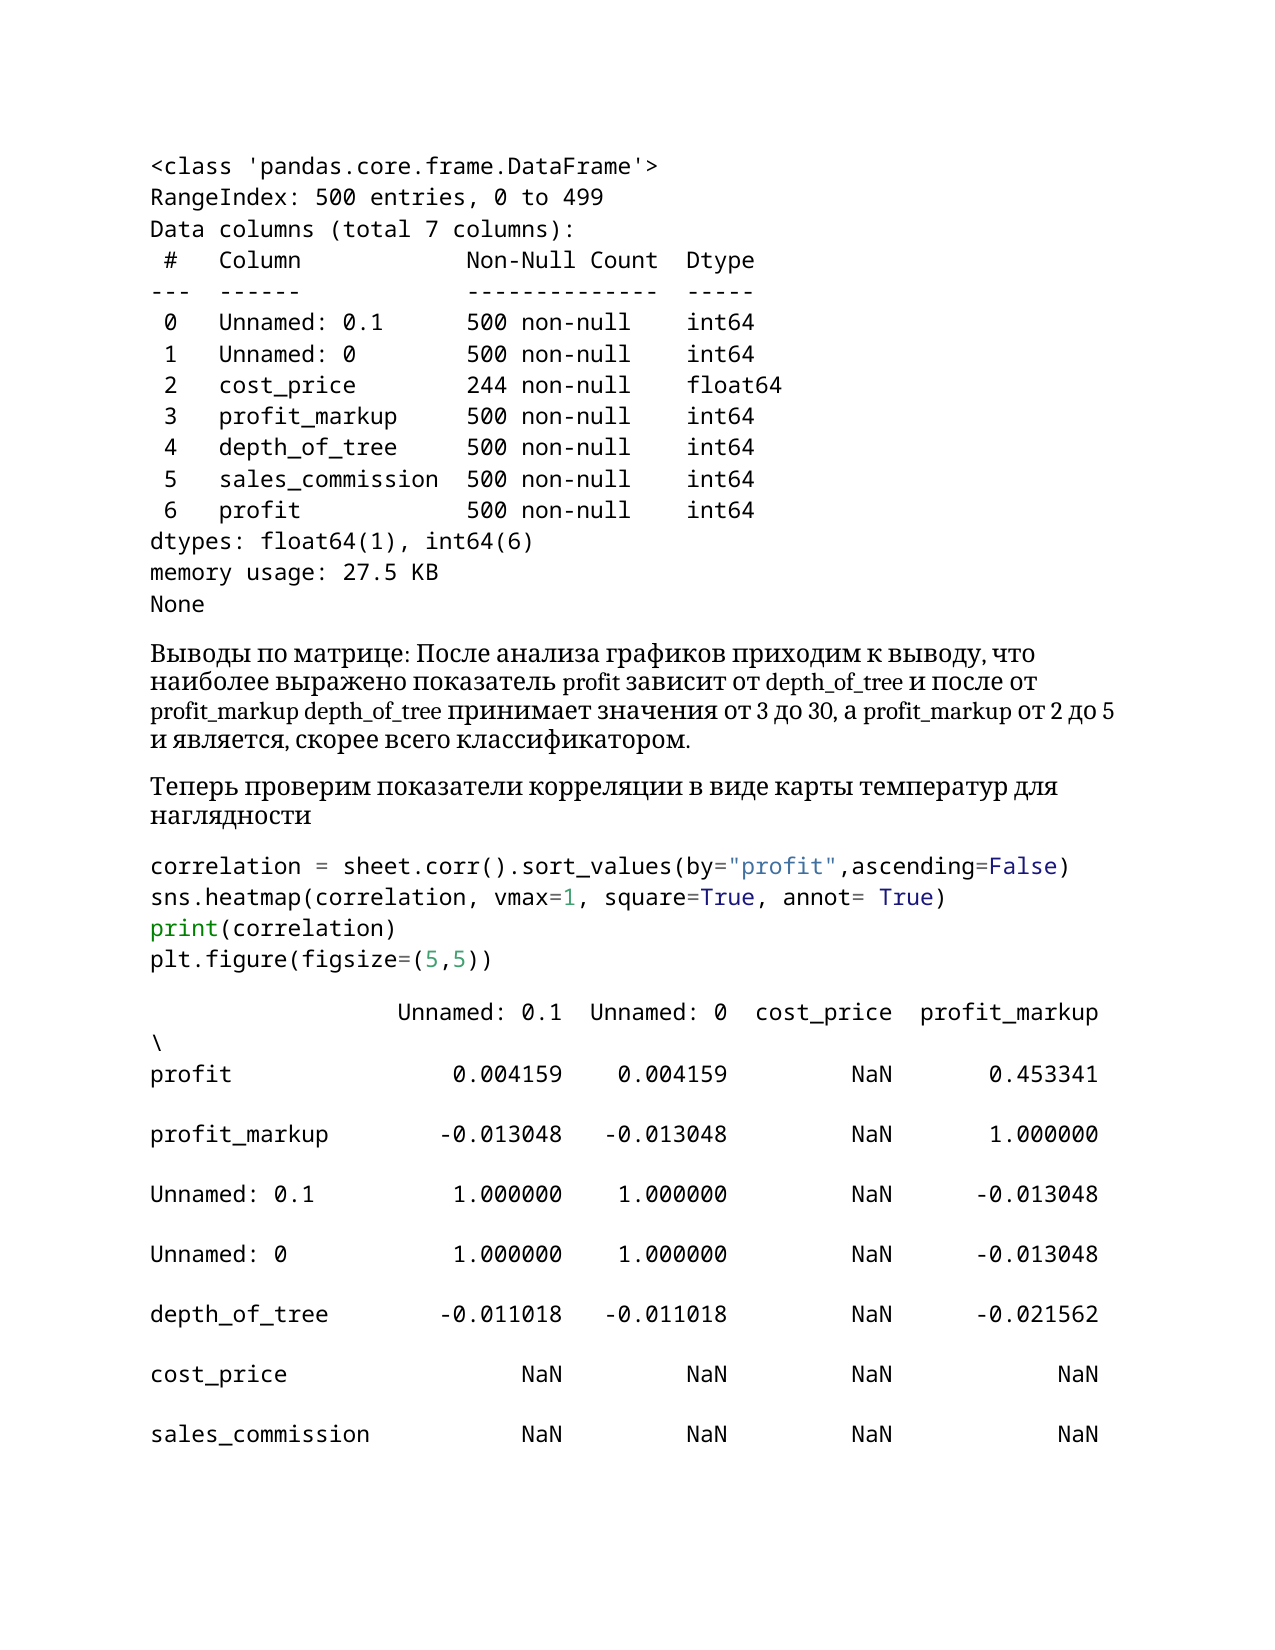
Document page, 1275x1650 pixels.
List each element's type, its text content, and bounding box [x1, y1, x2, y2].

text Выводы по матрице: После анализа графиков приходим к выводу, что наиболее выражено показатель profit зависит от depth_of_tree и после от profit_markup depth_of_tree принимает значения от 3 до 30, а profit_markup от 2 до 5 и является, скорее всего классификатором. [150, 639, 1125, 754]
text <class 'pandas.core.frame.DataFrame'> RangeIndex: 500 entries, 0 to 499 Data columns (total 7 columns): # Column Non-Null Count Dtype --- ------ -------------- ----- 0 Unnamed: 0.1 500 non-null int64 1 Unnamed: 0 500 non-null int64 2 cost_price 244 non-null float64 3 profit_markup 500 non-null int64 4 depth_of_tree 500 non-null int64 5 sales_commission 500 non-null int64 6 profit 500 non-null int64 dtypes: float64(1), int64(6) memory usage: 27.5 KB None [150, 150, 1125, 619]
text correlation = sheet.corr().sort_values(by="profit",ascending=False) sns.heatmap(correlation, vmax=1, square=True, annot= True) print(correlation) plt.figure(figsize=(5,5)) [150, 849, 1125, 974]
text Unnamed: 0.1 Unnamed: 0 cost_price profit_markup \ profit 0.004159 0.004159 NaN 0.453341 profit_markup -0.013048 -0.013048 NaN 1.000000 Unnamed: 0.1 1.000000 1.000000 NaN -0.013048 Unnamed: 0 1.000000 1.000000 NaN -0.013048 depth_of_tree -0.011018 -0.011018 NaN -0.021562 cost_price NaN NaN NaN NaN sales_commission NaN NaN NaN NaN [150, 995, 1125, 1478]
text Теперь проверим показатели корреляции в виде карты температур для наглядности [150, 773, 1125, 831]
